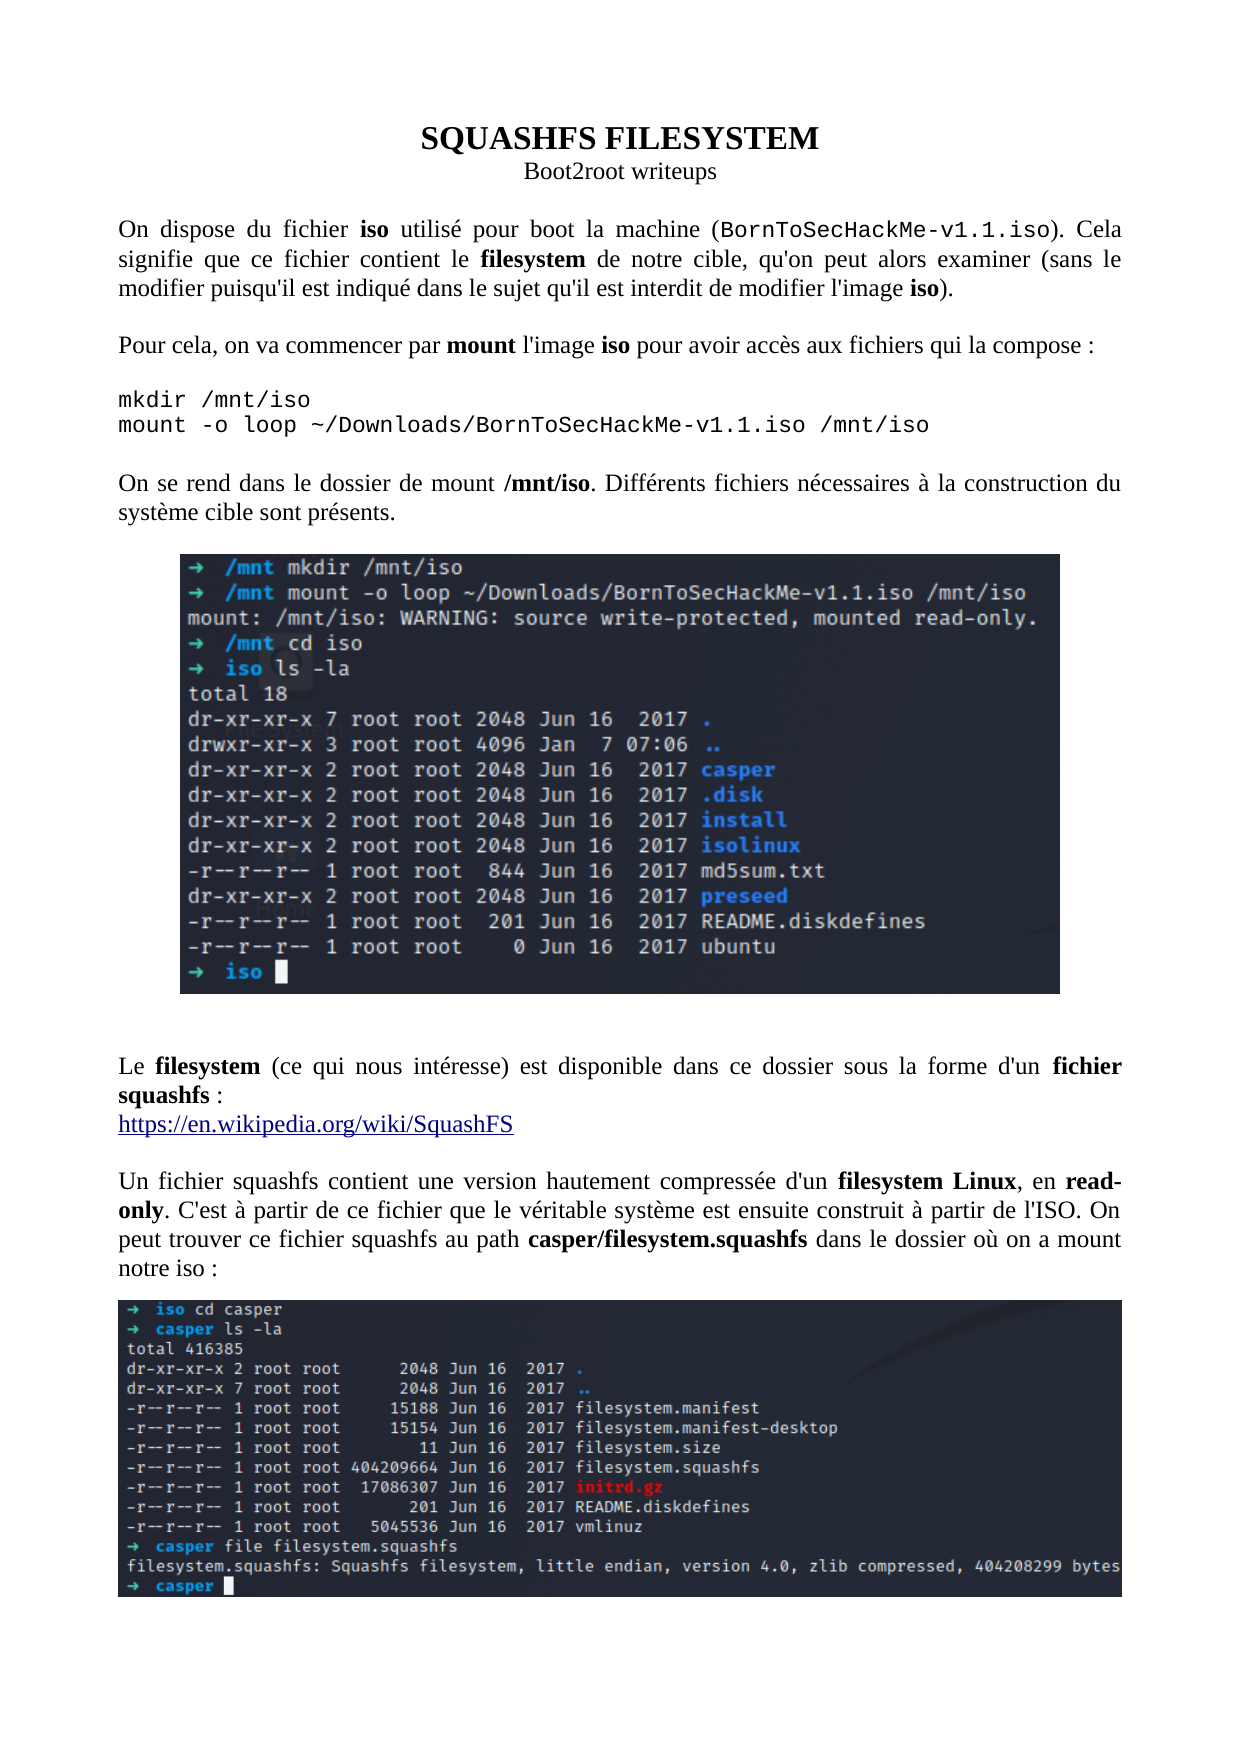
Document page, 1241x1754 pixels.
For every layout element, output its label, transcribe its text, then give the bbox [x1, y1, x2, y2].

text Le filesystem (ce qui nous intéresse) est disponible dans ce dossier sous la forme d'un fichier squashfs : [118, 1051, 1122, 1109]
text mount -o loop ~/Downloads/BornToSecHackMe-v1.1.iso /mnt/iso [118, 414, 1122, 440]
text Boot2root writeups [118, 156, 1122, 185]
text https://en.wikipedia.org/wiki/SquashFS [118, 1109, 1122, 1138]
text mkdir /mnt/iso [118, 388, 1122, 414]
text SQUASHFS FILESYSTEM [118, 118, 1122, 156]
text Pour cela, on va commencer par mount l'image iso pour avoir accès aux fichiers qui la compose : [118, 330, 1122, 359]
text Un fichier squashfs contient une version hautement compressée d'un filesystem Linux, en read-only. C'est à partir de ce fichier que le véritable système est ensuite construit à partir de l'ISO. On peut trouver ce fichier squashfs au path casper/filesystem.squashfs dans le dossier où on a mount notre iso : [118, 1166, 1122, 1281]
text On se rend dans le dossier de mount /mnt/iso. Différents fichiers nécessaires à la construction du système cible sont présents. [118, 468, 1122, 526]
text On dispose du fichier iso utilisé pour boot la machine (BornToSecHackMe-v1.1.iso). Cela signifie que ce fichier contient le filesystem de notre cible, qu'on peut alors examiner (sans le modifier puisqu'il est indiqué dans le sujet qu'il est interdit de modifier l'image iso). [118, 214, 1122, 302]
